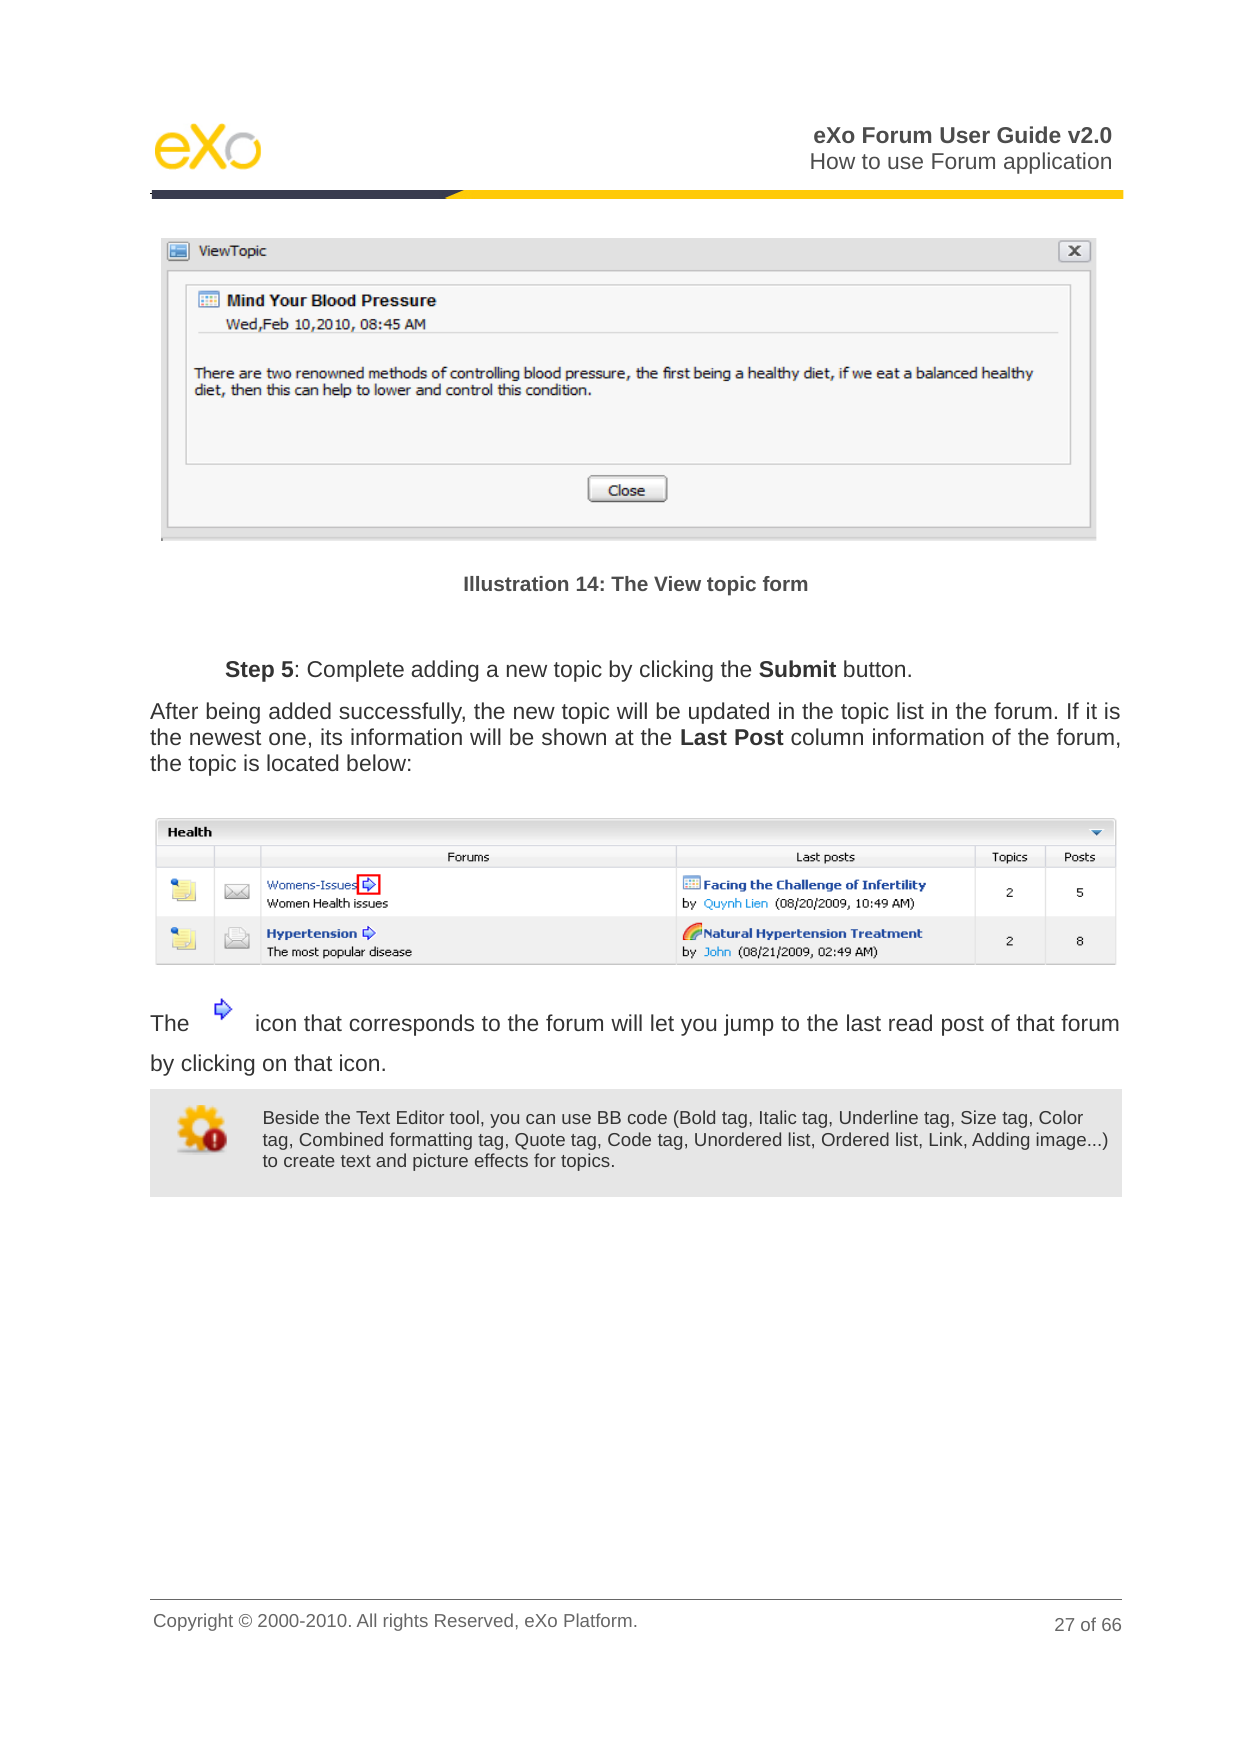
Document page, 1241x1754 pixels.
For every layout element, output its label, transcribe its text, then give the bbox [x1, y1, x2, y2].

picture [151, 190, 1124, 199]
text The icon that corresponds to the forum will let you jump to the last read post of that forum by clicking on that icon. [150, 784, 1122, 1076]
picture [161, 238, 1097, 541]
picture [210, 994, 234, 1025]
list Step 5: Complete adding a new topic by clicking the Submit button. [187, 656, 1122, 683]
picture [152, 815, 1120, 967]
picture [155, 123, 262, 170]
table_header Beside the Text Editor tool, you can use BB code (Bold tag, Italic tag, Underline tag, Size tag, Color tag, Combined formatting tag, Quote tag, Code tag, Unordered list, Ordered list, Link, Adding image...) to create text and picture effects for topics. [257, 1089, 1122, 1197]
list Illustration 14: The View topic form [150, 307, 1122, 596]
text After being added successfully, the new topic will be updated in the topic list in the forum. If it is the newest one, its information will be shown at the Last Post column information of the forum, the topic is located below: [150, 698, 1122, 777]
table_header [150, 1089, 257, 1197]
picture [176, 1105, 227, 1155]
